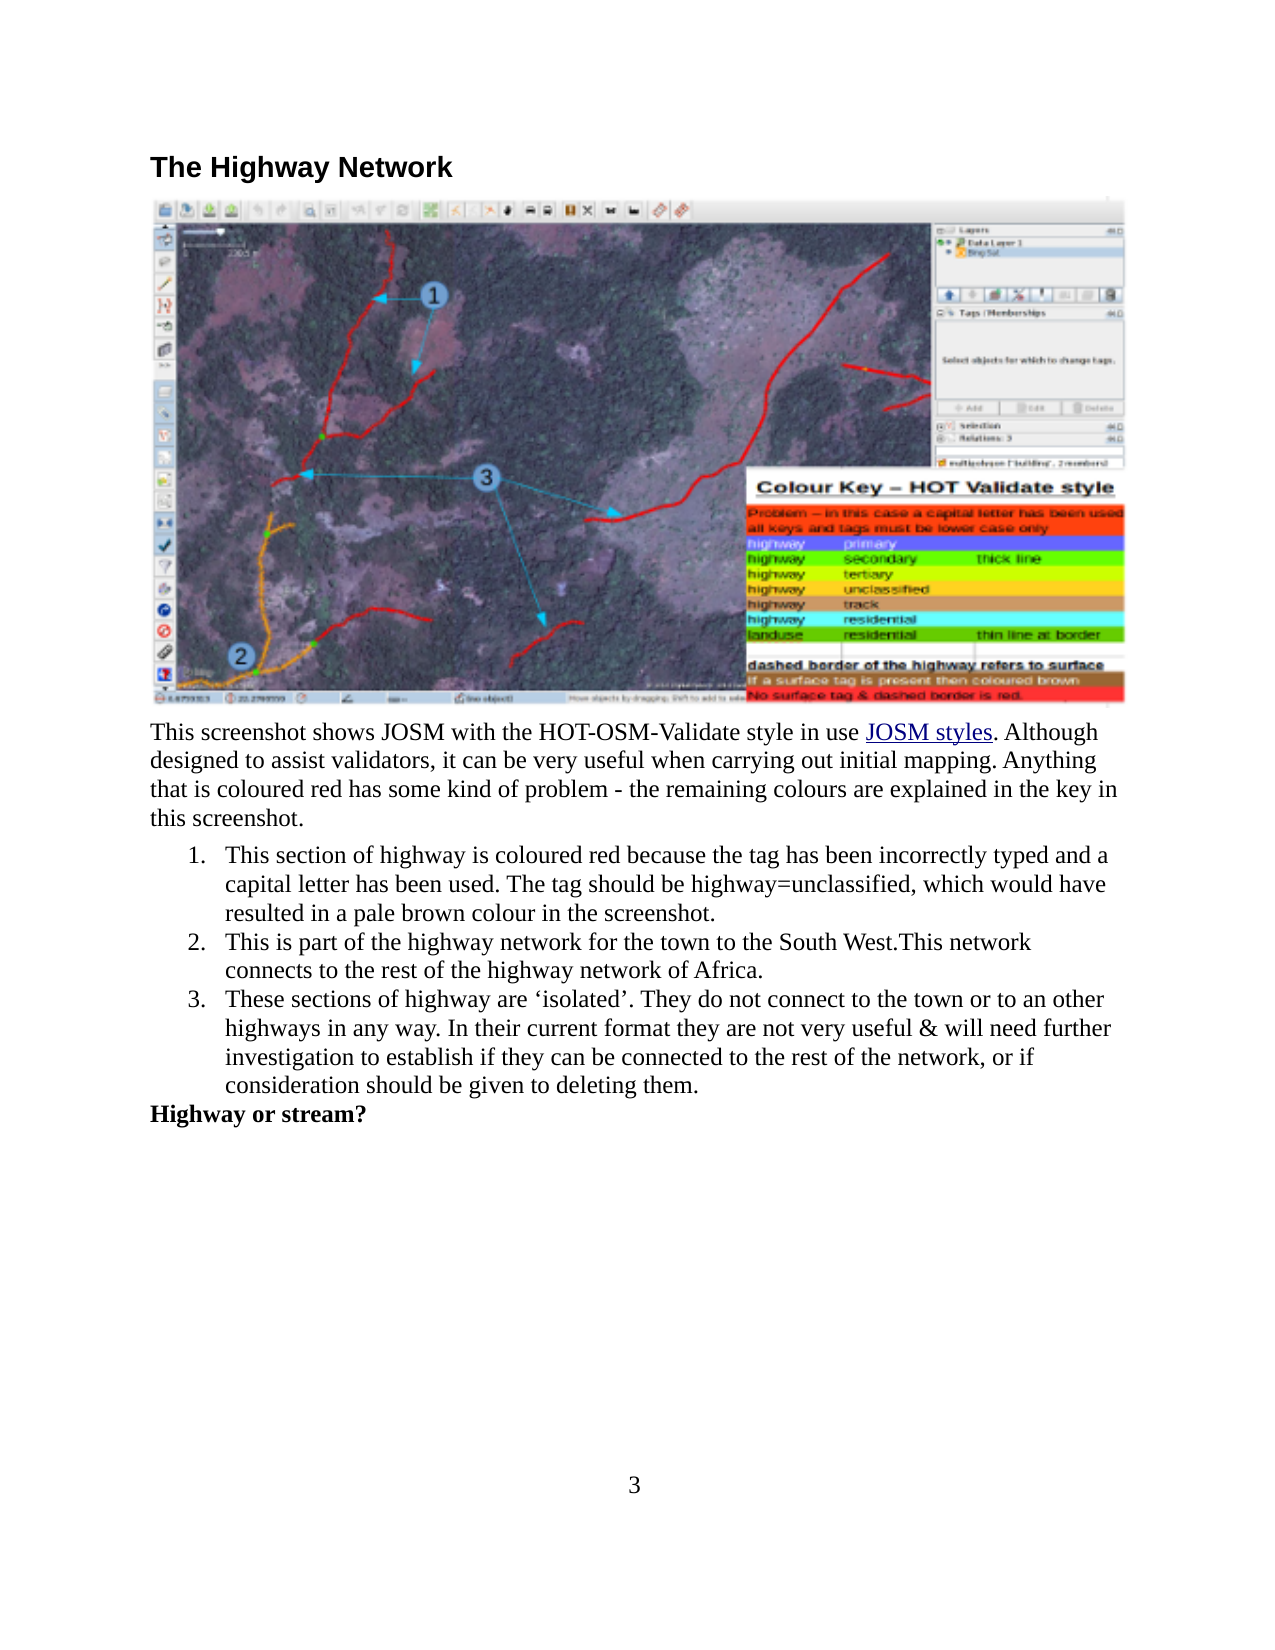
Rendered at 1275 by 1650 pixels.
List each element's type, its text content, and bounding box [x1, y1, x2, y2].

list These sections of highway are ‘isolated’. They do not connect to the town or to an other highways in any way. In their current format they are not very useful & will need further investigation to establish if they can be connected to the rest of the network, or if consideration should be given to deleting them. [187, 984, 1125, 1099]
list This is part of the highway network for the town to the South West.This network connects to the rest of the highway network of Africa. [187, 927, 1125, 984]
subtitle The Highway Network [150, 150, 1125, 183]
text Highway or stream? [150, 1099, 1125, 1128]
picture [150, 196, 1129, 708]
text This screenshot shows JOSM with the HOT-OSM-Validate style in use JOSM styles. Although designed to assist validators, it can be very useful when carrying out initial mapping. Anything that is coloured red has some kind of problem - the remaining colours are explained in the key in this screenshot. [150, 717, 1125, 832]
list This section of highway is coloured red because the tag has been incorrectly typed and a capital letter has been used. The tag should be highway=unclassified, which would have resulted in a pale brown colour in the screenshot. [187, 841, 1125, 927]
